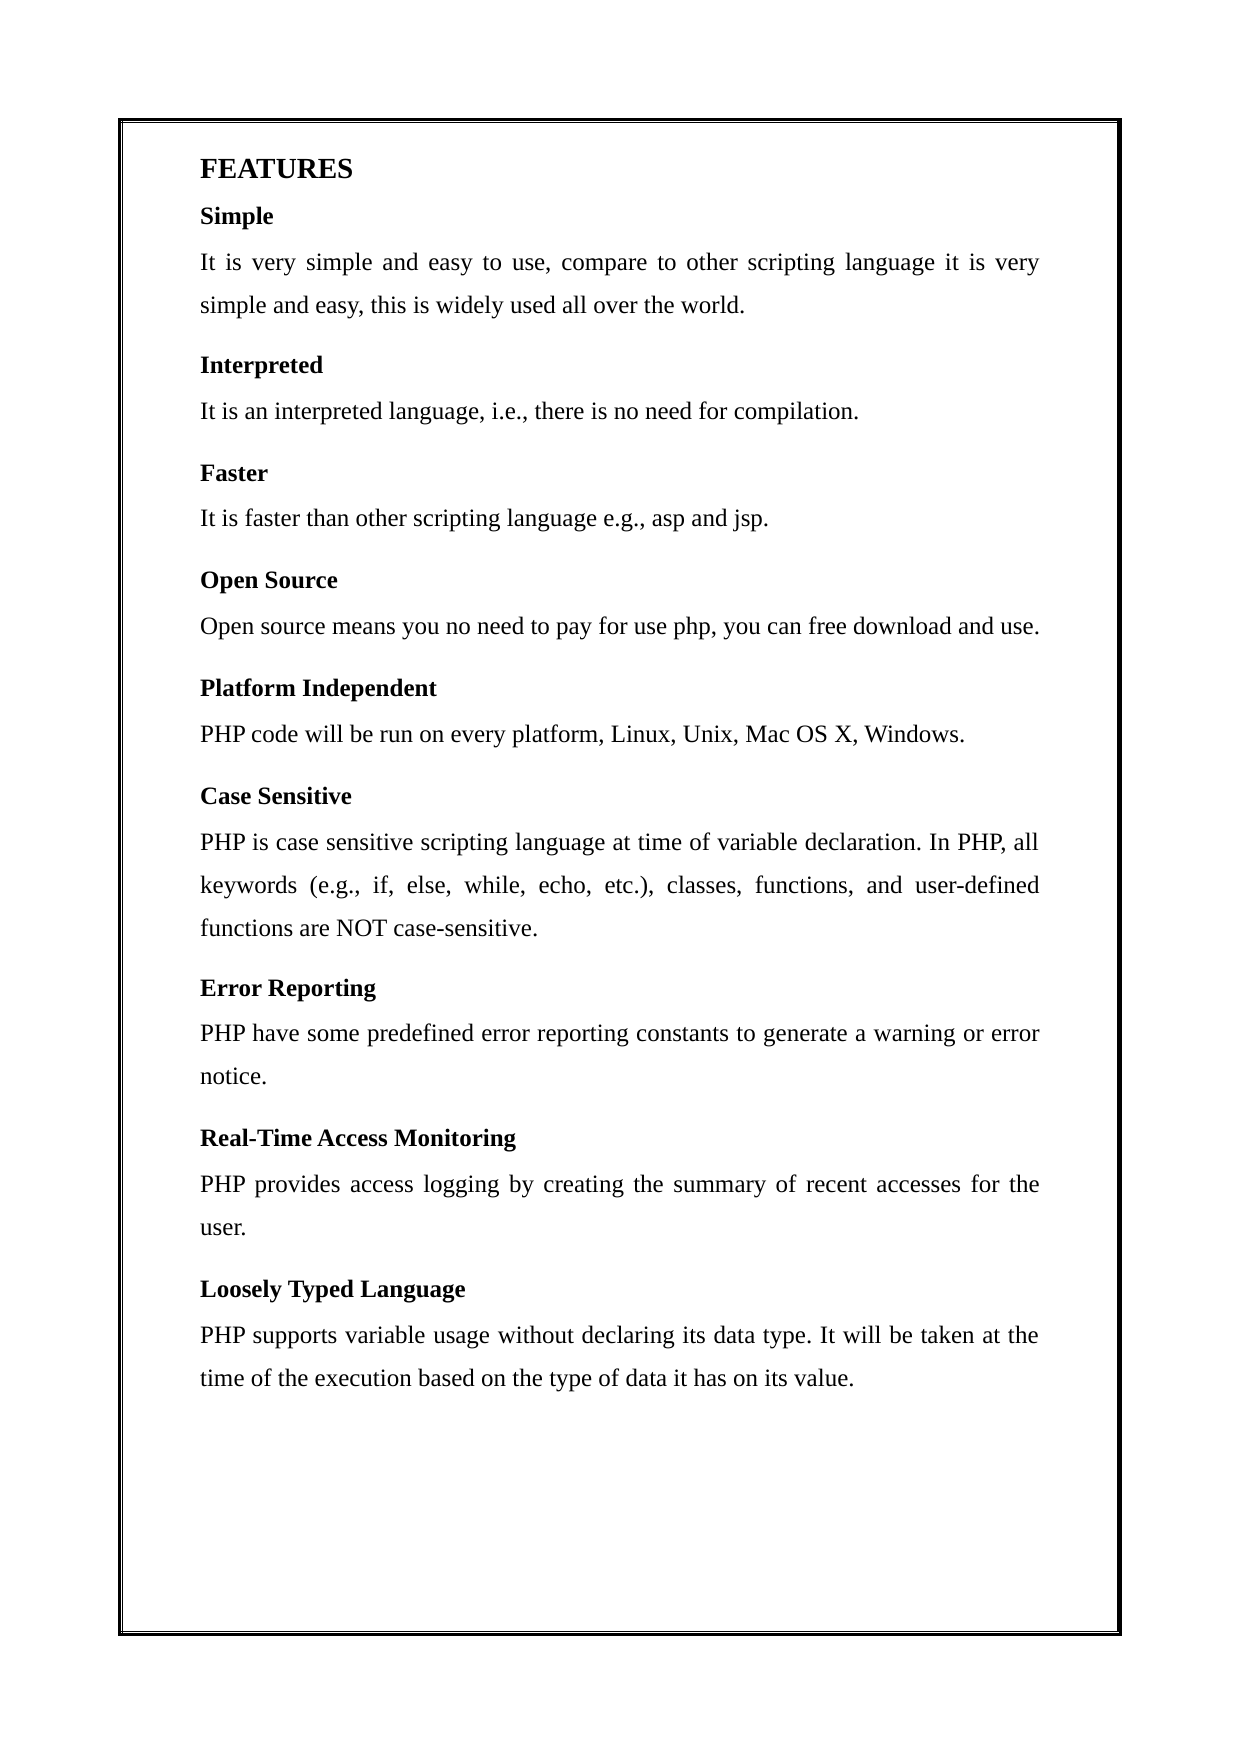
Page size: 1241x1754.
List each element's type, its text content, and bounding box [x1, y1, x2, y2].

subtitle Open Source [200, 566, 1040, 594]
text PHP have some predefined error reporting constants to generate a warning or error notice. [200, 1018, 1040, 1090]
text PHP is case sensitive scripting language at time of variable declaration. In PHP, all keywords (e.g., if, else, while, echo, etc.), classes, functions, and user-defined functions are NOT case-sensitive. [200, 827, 1040, 942]
subtitle Platform Independent [200, 673, 1040, 702]
text PHP provides access logging by creating the summary of recent accesses for the user. [200, 1169, 1040, 1241]
text It is faster than other scripting language e.g., asp and jsp. [200, 503, 1040, 532]
text Open source means you no need to pay for use php, you can free download and use. [200, 611, 1040, 640]
subtitle Interpreted [200, 350, 1040, 379]
subtitle Real-Time Access Monitoring [200, 1123, 1040, 1152]
subtitle Case Sensitive [200, 781, 1040, 810]
subtitle Error Reporting [200, 973, 1040, 1001]
subtitle FEATURES [200, 151, 1040, 184]
subtitle Loosely Typed Language [200, 1274, 1040, 1303]
text PHP code will be run on every platform, Linux, Unix, Mac OS X, Windows. [200, 719, 1040, 748]
text It is very simple and easy to use, compare to other scripting language it is very simple and easy, this is widely used all over the world. [200, 247, 1040, 318]
text It is an interpreted language, i.e., there is no need for compilation. [200, 396, 1040, 424]
text PHP supports variable usage without declaring its data type. It will be taken at the time of the execution based on the type of data it has on its value. [200, 1320, 1040, 1392]
subtitle Simple [200, 201, 1040, 230]
subtitle Faster [200, 458, 1040, 487]
